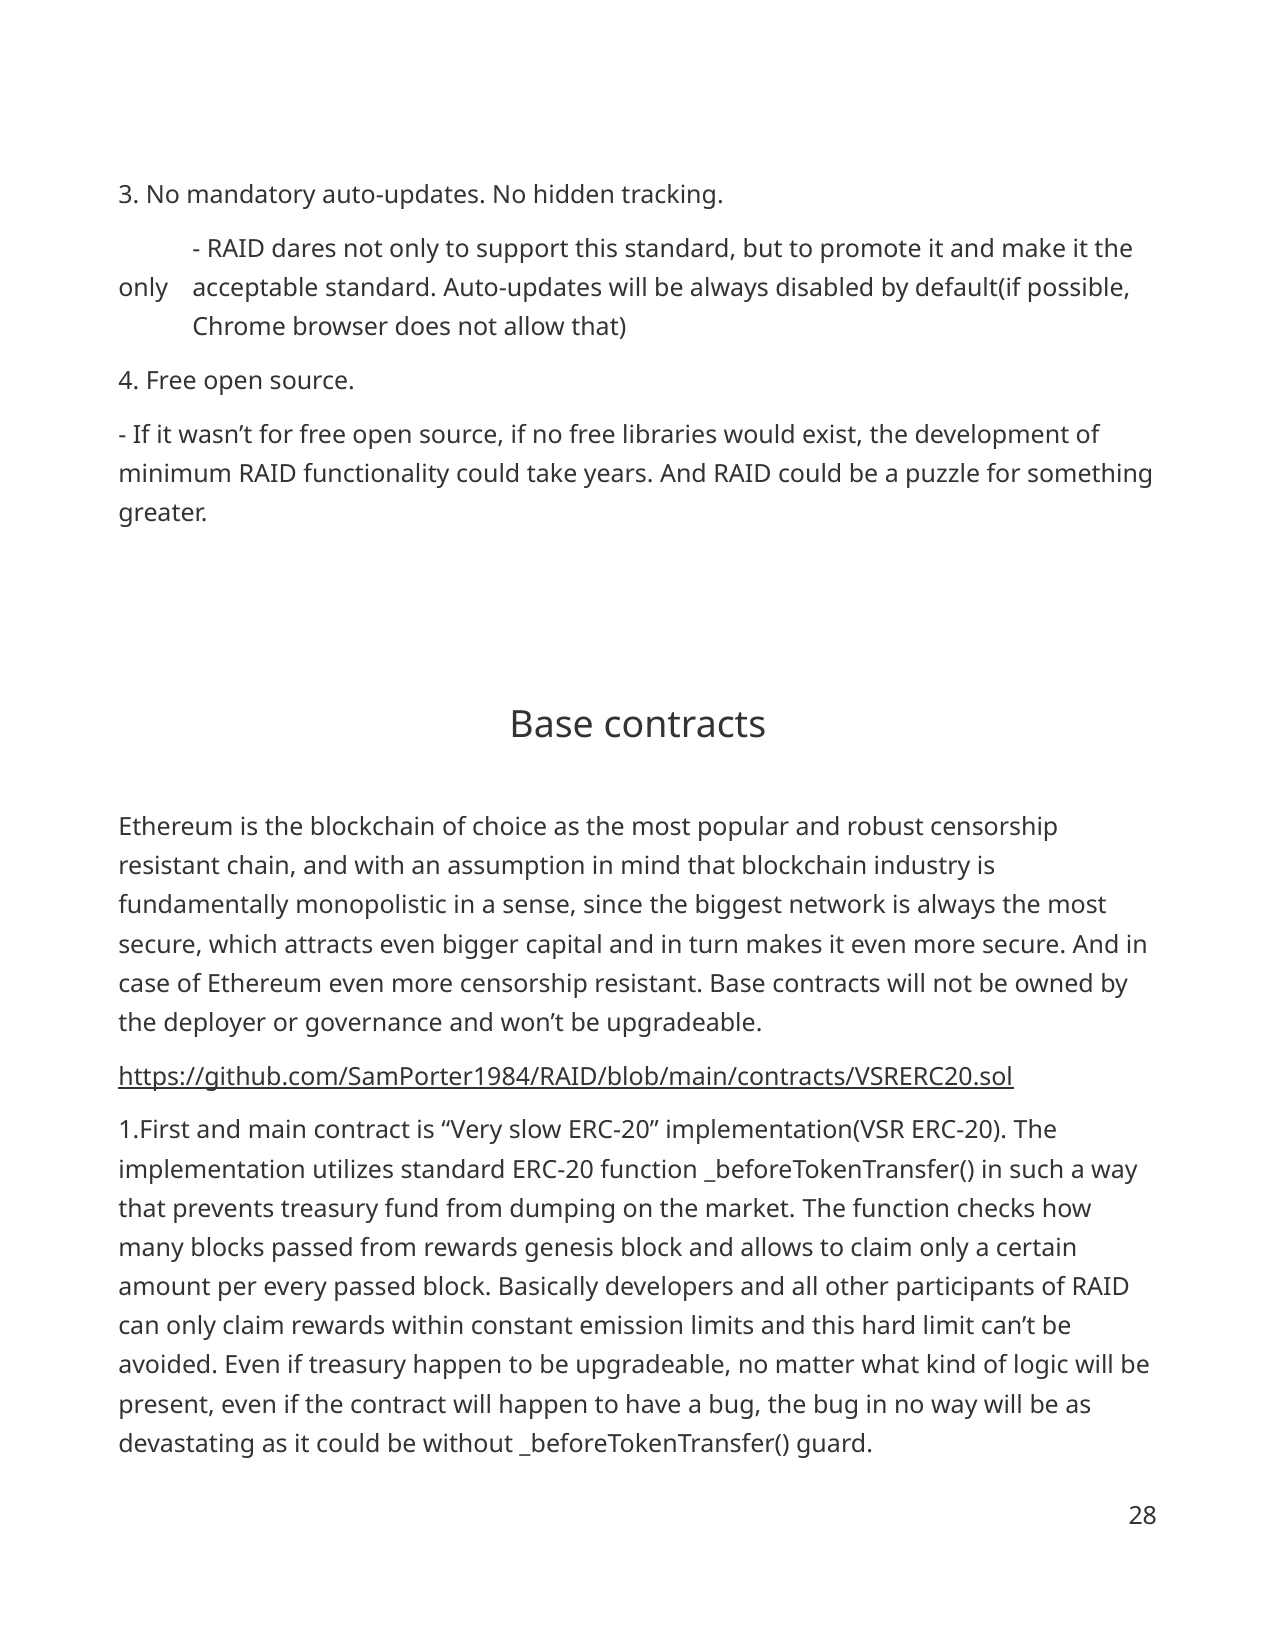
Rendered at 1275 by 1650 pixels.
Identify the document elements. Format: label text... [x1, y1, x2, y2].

text Ethereum is the blockchain of choice as the most popular and robust censorship resistant chain, and with an assumption in mind that blockchain industry is fundamentally monopolistic in a sense, since the biggest network is always the most secure, which attracts even bigger capital and in turn makes it even more secure. And in case of Ethereum even more censorship resistant. Base contracts will not be owned by the deployer or governance and won’t be upgradeable. [118, 809, 1157, 1039]
text - RAID dares not only to support this standard, but to promote it and make it the only acceptable standard. Auto-updates will be always disabled by default(if possible, Chrome browser does not allow that) [118, 231, 1157, 343]
subtitle Base contracts [118, 698, 1157, 749]
text - If it wasn’t for free open source, if no free libraries would exist, the development of minimum RAID functionality could take years. And RAID could be a puzzle for something greater. [118, 416, 1157, 529]
text 4. Free open source. [118, 363, 1157, 397]
text 1.First and main contract is “Very slow ERC-20” implementation(VSR ERC-20). The implementation utilizes standard ERC-20 function _beforeTokenTransfer() in such a way that prevents treasury fund from dumping on the market. The function checks how many blocks passed from rewards genesis block and allows to claim only a certain amount per every passed block. Basically developers and all other participants of RAID can only claim rewards within constant emission limits and this hard limit can’t be avoided. Even if treasury happen to be upgradeable, no matter what kind of logic will be present, even if the contract will happen to have a bug, the bug in no way will be as devastating as it could be without _beforeTokenTransfer() guard. [118, 1112, 1157, 1459]
text 3. No mandatory auto-updates. No hidden tracking. [118, 177, 1157, 211]
text https://github.com/SamPorter1984/RAID/blob/main/contracts/VSRERC20.sol [118, 1058, 1157, 1092]
